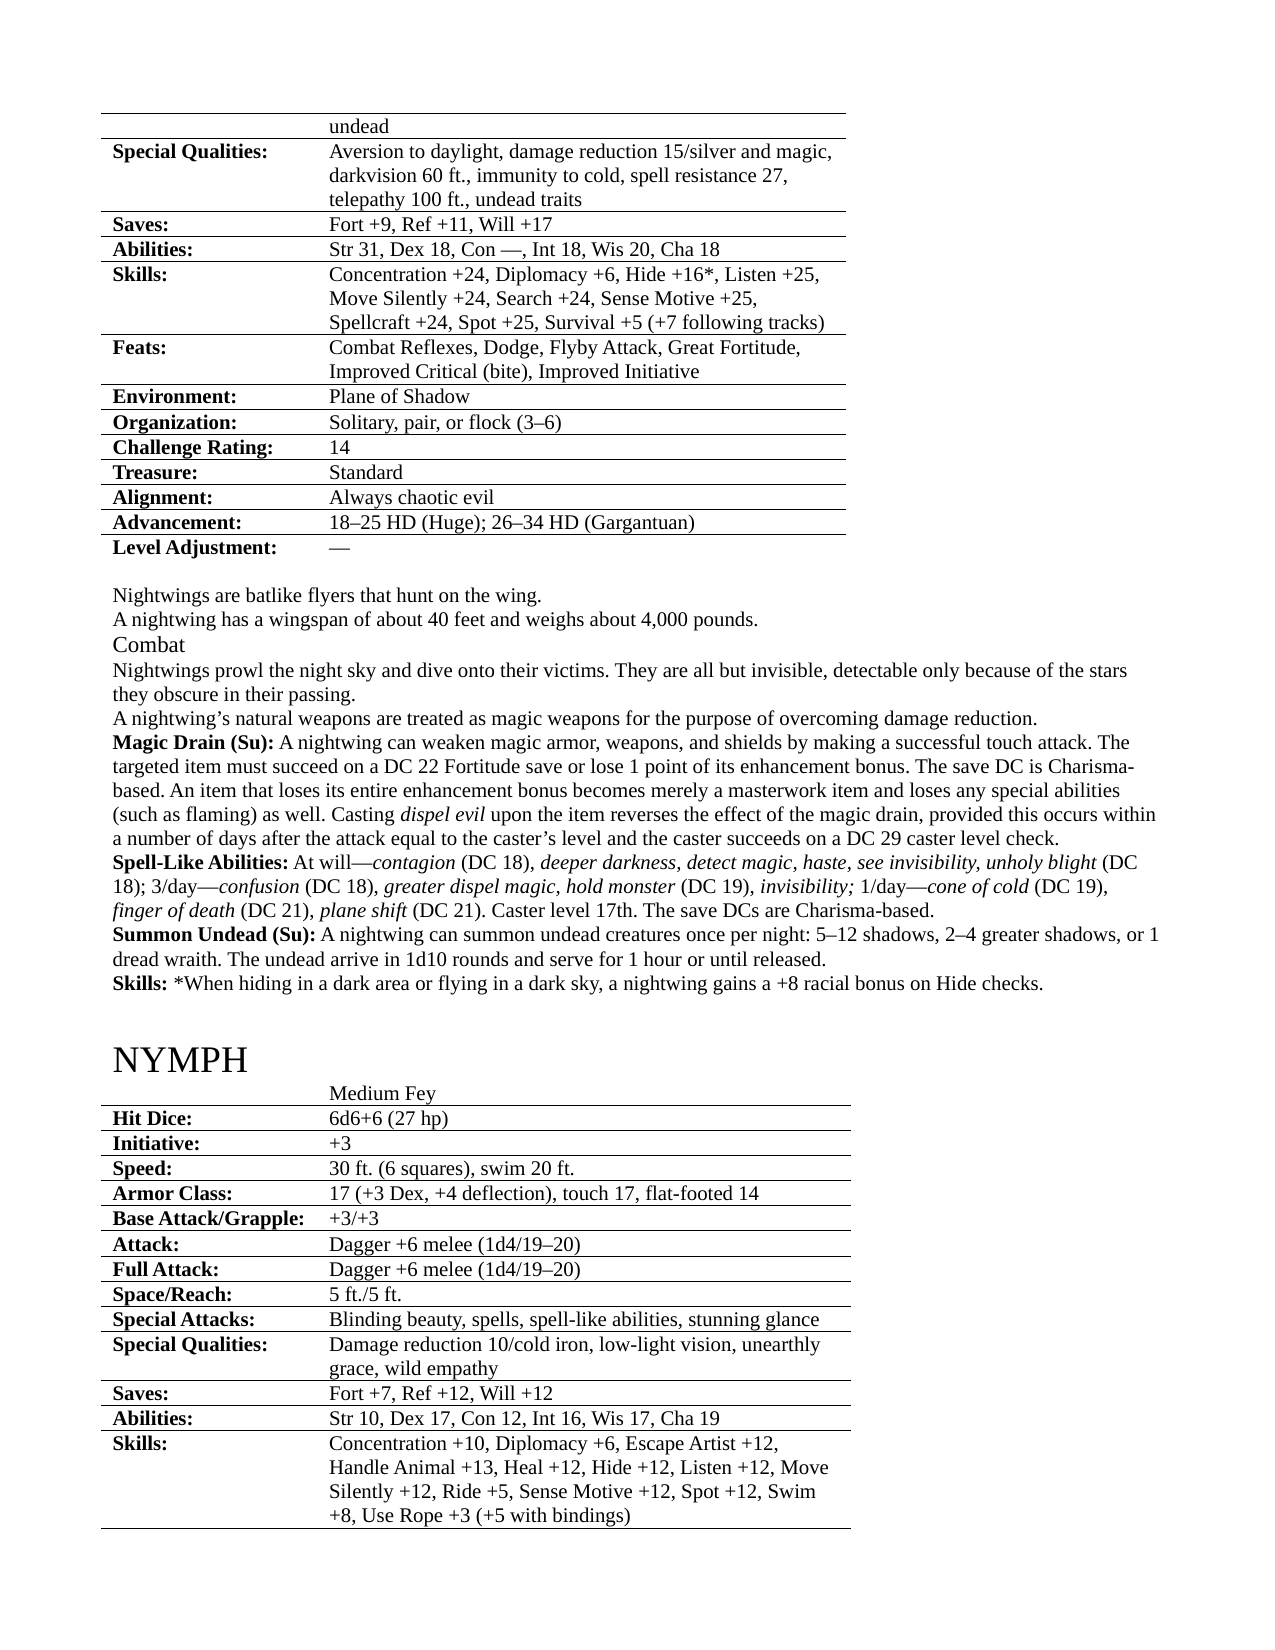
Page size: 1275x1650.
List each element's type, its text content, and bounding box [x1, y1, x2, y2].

table_cell 14 [318, 435, 846, 459]
text Magic Drain (Su): A nightwing can weaken magic armor, weapons, and shields by making a successful touch attack. The targeted item must succeed on a DC 22 Fortitude save or lose 1 point of its enhancement bonus. The save DC is Charisma-based. An item that loses its entire enhancement bonus becomes merely a masterwork item and loses any special abilities (such as flaming) as well. Casting dispel evil upon the item reverses the effect of the magic drain, provided this occurs within a number of days after the attack equal to the caster’s level and the caster succeeds on a DC 29 caster level check. [112, 730, 1162, 850]
table_cell Attack: [101, 1231, 318, 1256]
table_cell Combat Reflexes, Dodge, Flyby Attack, Great Fortitude, Improved Critical (bite), Improved Initiative [318, 335, 846, 383]
table_cell Dagger +6 melee (1d4/19–20) [318, 1257, 851, 1281]
table_cell Abilities: [101, 237, 318, 261]
table_cell Str 10, Dex 17, Con 12, Int 16, Wis 17, Cha 19 [318, 1406, 851, 1430]
table_cell [101, 114, 318, 138]
table_cell Fort +9, Ref +11, Will +17 [318, 212, 846, 236]
table_cell Concentration +10, Diplomacy +6, Escape Artist +12, Handle Animal +13, Heal +12, Hide +12, Listen +12, Move Silently +12, Ride +5, Sense Motive +12, Spot +12, Swim +8, Use Rope +3 (+5 with bindings) [318, 1431, 851, 1527]
text A nightwing’s natural weapons are treated as magic weapons for the purpose of overcoming damage reduction. [112, 706, 1162, 730]
table_cell 30 ft. (6 squares), swim 20 ft. [318, 1156, 851, 1180]
table_cell Alignment: [101, 485, 318, 509]
table_cell Always chaotic evil [318, 485, 846, 509]
table_cell Advancement: [101, 510, 318, 534]
table_cell Fort +7, Ref +12, Will +12 [318, 1381, 851, 1405]
table_cell Plane of Shadow [318, 385, 846, 408]
text Summon Undead (Su): A nightwing can summon undead creatures once per night: 5–12 shadows, 2–4 greater shadows, or 1 dread wraith. The undead arrive in 1d10 rounds and serve for 1 hour or until released. [112, 922, 1162, 971]
table_cell +3 [318, 1131, 851, 1155]
table_cell Special Attacks: [101, 1307, 318, 1331]
text A nightwing has a wingspan of about 40 feet and weighs about 4,000 pounds. [112, 607, 1162, 631]
table_cell — [318, 535, 846, 559]
table_cell Special Qualities: [101, 1332, 318, 1380]
text Spell-Like Abilities: At will—contagion (DC 18), deeper darkness, detect magic, haste, see invisibility, unholy blight (DC 18); 3/day—confusion (DC 18), greater dispel magic, hold monster (DC 19), invisibility; 1/day—cone of cold (DC 19), finger of death (DC 21), plane shift (DC 21). Caster level 17th. The save DCs are Charisma-based. [112, 850, 1162, 922]
table_cell Feats: [101, 335, 318, 383]
table_cell Damage reduction 10/cold iron, low-light vision, unearthly grace, wild empathy [318, 1332, 851, 1380]
text NYMPH [112, 1038, 1162, 1081]
table_cell Concentration +24, Diplomacy +6, Hide +16*, Listen +25, Move Silently +24, Search +24, Sense Motive +25, Spellcraft +24, Spot +25, Survival +5 (+7 following tracks) [318, 262, 846, 334]
table_cell Skills: [101, 1431, 318, 1527]
table_cell 17 (+3 Dex, +4 deflection), touch 17, flat-footed 14 [318, 1181, 851, 1205]
table_cell Standard [318, 460, 846, 484]
table_cell Initiative: [101, 1131, 318, 1155]
table_cell 5 ft./5 ft. [318, 1282, 851, 1306]
table_cell Base Attack/Grapple: [101, 1206, 318, 1230]
table_cell Environment: [101, 385, 318, 408]
text Skills: *When hiding in a dark area or flying in a dark sky, a nightwing gains a +8 racial bonus on Hide checks. [112, 971, 1162, 994]
table_cell Abilities: [101, 1406, 318, 1430]
table_cell Saves: [101, 212, 318, 236]
table_cell Armor Class: [101, 1181, 318, 1205]
table_cell Aversion to daylight, damage reduction 15/silver and magic, darkvision 60 ft., immunity to cold, spell resistance 27, telepathy 100 ft., undead traits [318, 139, 846, 211]
table_cell Hit Dice: [101, 1106, 318, 1130]
table_cell Skills: [101, 262, 318, 334]
table_cell Level Adjustment: [101, 535, 318, 559]
table_cell Organization: [101, 410, 318, 434]
table_cell 18–25 HD (Huge); 26–34 HD (Gargantuan) [318, 510, 846, 534]
text Nightwings are batlike flyers that hunt on the wing. [112, 583, 1162, 607]
table_cell Full Attack: [101, 1257, 318, 1281]
table_cell 6d6+6 (27 hp) [318, 1106, 851, 1130]
text Combat [112, 631, 1162, 658]
table_cell Dagger +6 melee (1d4/19–20) [318, 1231, 851, 1256]
text Nightwings prowl the night sky and dive onto their victims. They are all but invisible, detectable only because of the stars they obscure in their passing. [112, 658, 1162, 706]
table_cell Treasure: [101, 460, 318, 484]
table_cell Space/Reach: [101, 1282, 318, 1306]
table_cell Solitary, pair, or flock (3–6) [318, 410, 846, 434]
table_cell Speed: [101, 1156, 318, 1180]
table_cell Blinding beauty, spells, spell-like abilities, stunning glance [318, 1307, 851, 1331]
table_header [101, 1081, 318, 1105]
table_cell undead [318, 114, 846, 138]
table_cell Str 31, Dex 18, Con —, Int 18, Wis 20, Cha 18 [318, 237, 846, 261]
table_cell Special Qualities: [101, 139, 318, 211]
table_cell +3/+3 [318, 1206, 851, 1230]
table_header Medium Fey [318, 1081, 851, 1105]
table_cell Saves: [101, 1381, 318, 1405]
table_cell Challenge Rating: [101, 435, 318, 459]
